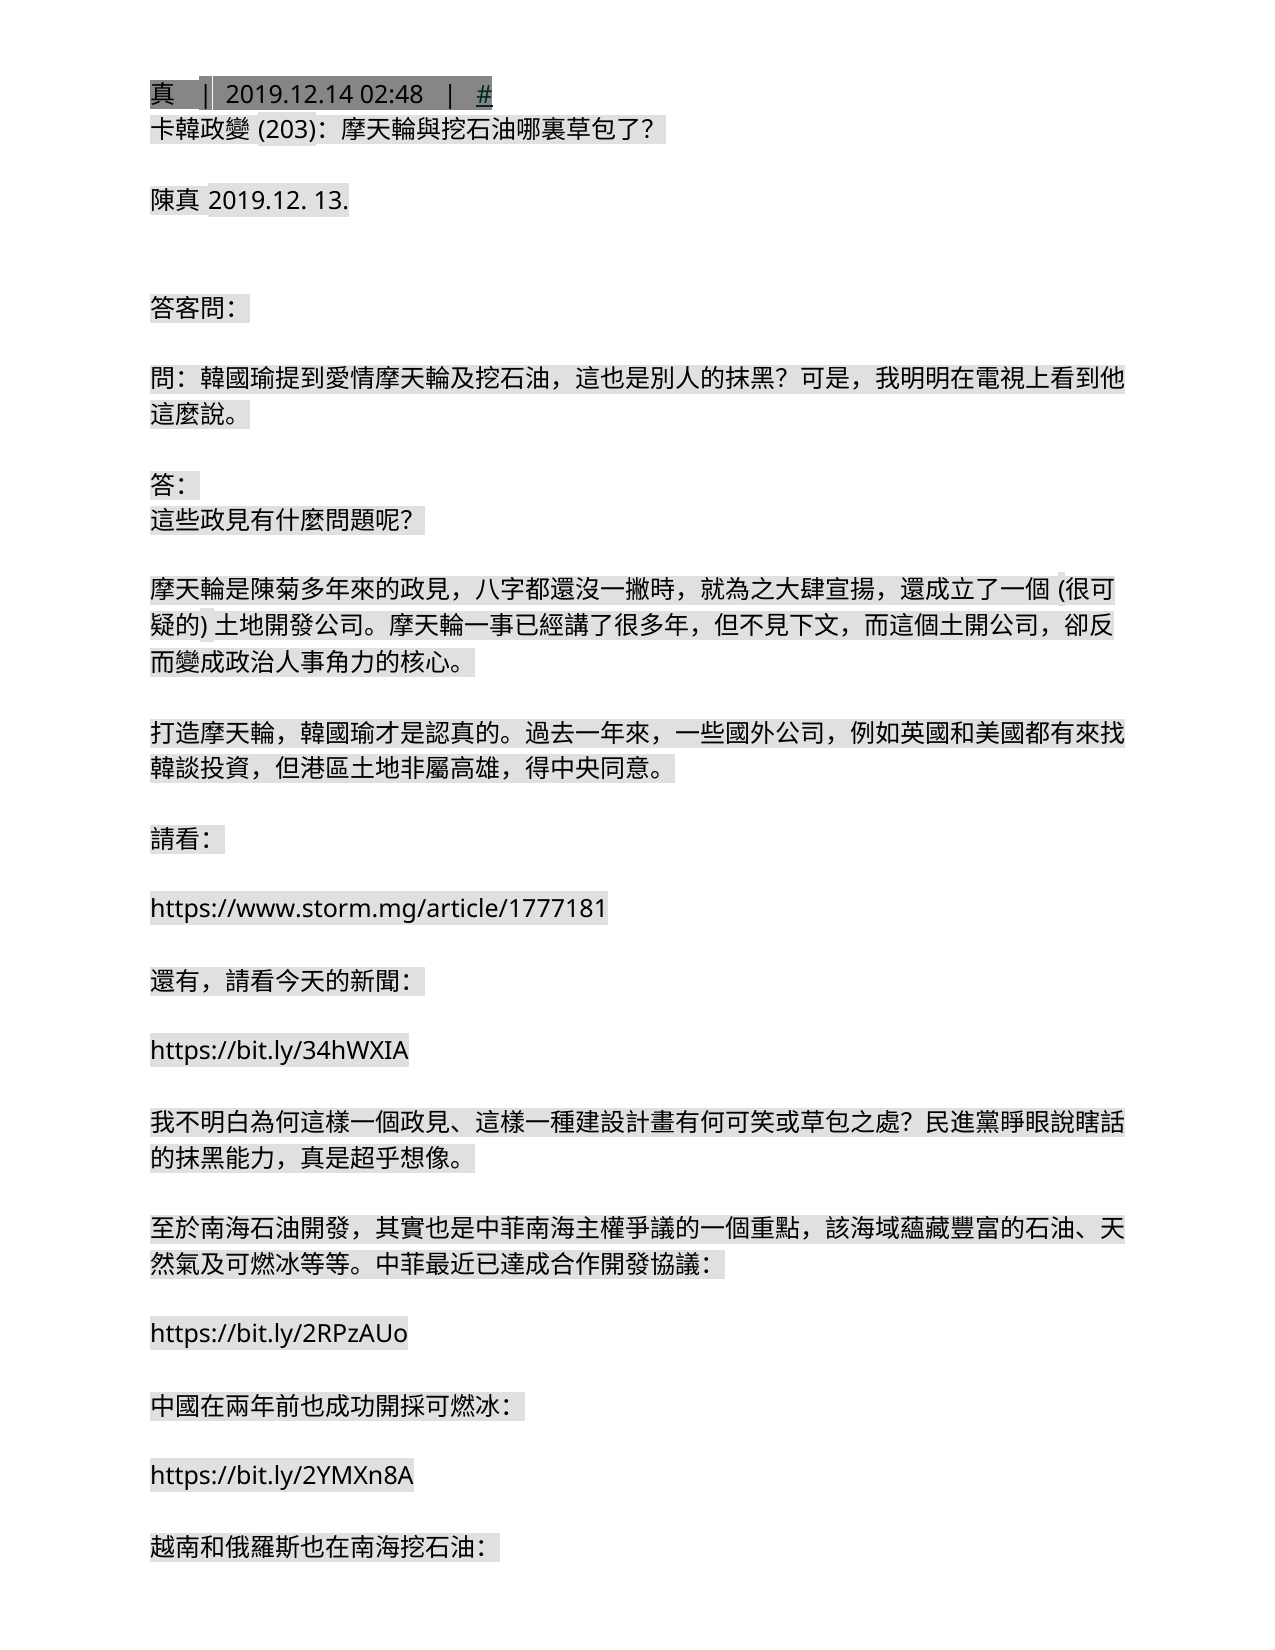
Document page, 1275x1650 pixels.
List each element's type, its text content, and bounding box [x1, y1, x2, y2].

text 真 | 2019.12.14 02:48 | # [150, 75, 1125, 110]
text 卡韓政變 (203)：摩天輪與挖石油哪裏草包了？ 陳真 2019.12. 13. 答客問： 問：韓國瑜提到愛情摩天輪及挖石油，這也是別人的抹黑？可是，我明明在電視上看到他這麼說。 答： 這些政見有什麼問題呢？ 摩天輪是陳菊多年來的政見，八字都還沒一撇時，就為之大肆宣揚，還成立了一個 (很可疑的) 土地開發公司。摩天輪一事已經講了很多年，但不見下文，而這個土開公司，卻反而變成政治人事角力的核心。 打造摩天輪，韓國瑜才是認真的。過去一年來，一些國外公司，例如英國和美國都有來找韓談投資，但港區土地非屬高雄，得中央同意。 請看： https://www.storm.mg/article/1777181 還有，請看今天的新聞： https://bit.ly/34hWXIA 我不明白為何這樣一個政見、這樣一種建設計畫有何可笑或草包之處？民進黨睜眼說瞎話的抹黑能力，真是超乎想像。 至於南海石油開發，其實也是中菲南海主權爭議的一個重點，該海域蘊藏豐富的石油、天然氣及可燃冰等等。中菲最近已達成合作開發協議： https://bit.ly/2RPzAUo 中國在兩年前也成功開採可燃冰： https://bit.ly/2YMXn8A 越南和俄羅斯也在南海挖石油： [150, 110, 1125, 1562]
